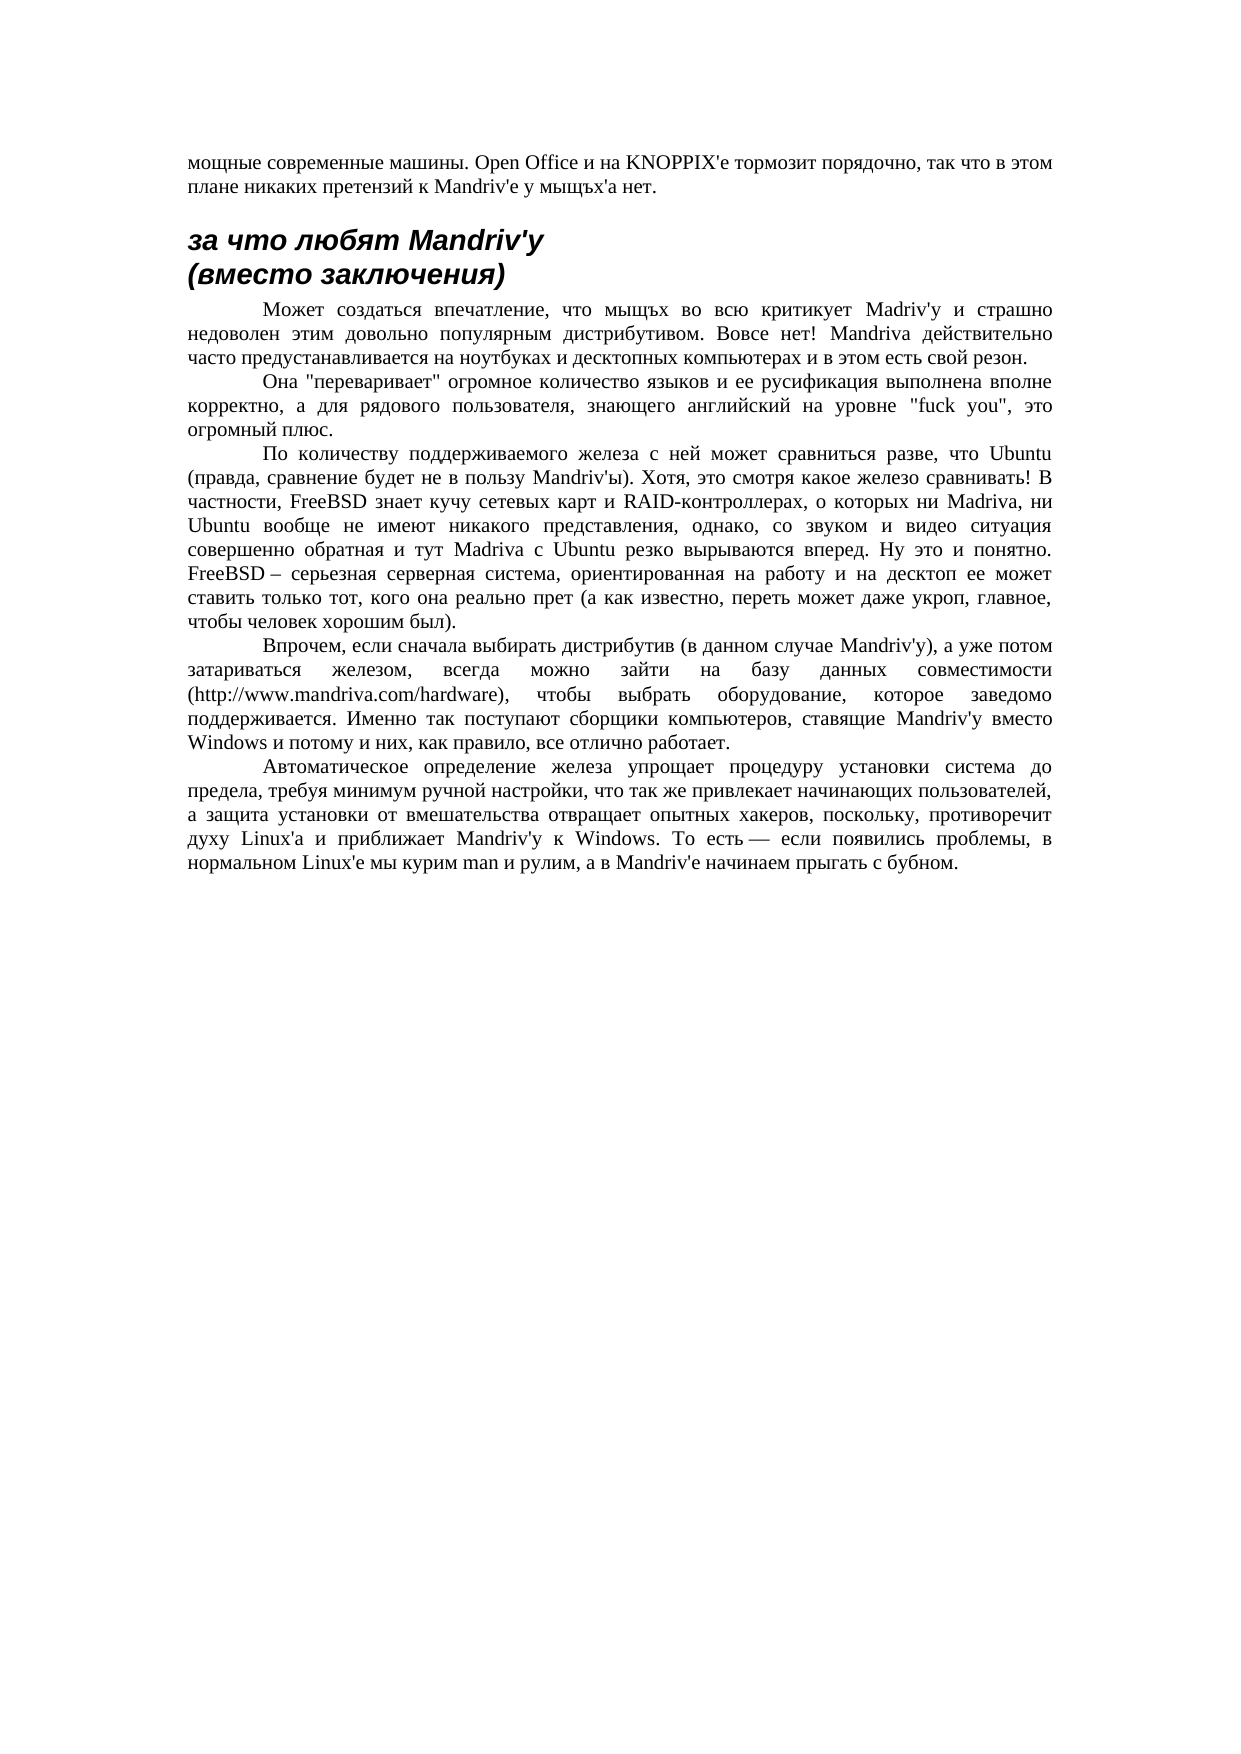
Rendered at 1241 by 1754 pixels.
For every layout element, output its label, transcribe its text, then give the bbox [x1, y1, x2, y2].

text По количеству поддерживаемого железа с ней может сравниться разве, что Ubuntu (правда, сравнение будет не в пользу Mandriv'ы). Хотя, это смотря какое железо сравнивать! В частности, FreeBSD знает кучу сетевых карт и RAID-контроллерах, о которых ни Madriva, ни Ubuntu вообще не имеют никакого представления, однако, со звуком и видео ситуация совершенно обратная и тут Madriva с Ubuntu резко вырываются вперед. Ну это и понятно. FreeBSD – серьезная серверная система, ориентированная на работу и на десктоп ее может ставить только тот, кого она реально прет (а как известно, переть может даже укроп, главное, чтобы человек хорошим был). [187, 441, 1053, 633]
text Может создаться впечатление, что мыщъх во всю критикует Madriv'у и страшно недоволен этим довольно популярным дистрибутивом. Вовсе нет! Mandriva действительно часто предустанавливается на ноутбуках и десктопных компьютерах и в этом есть свой резон. [187, 296, 1053, 369]
text Она "переваривает" огромное количество языков и ее русификация выполнена вполне корректно, а для рядового пользователя, знающего английский на уровне "fuck you", это огромный плюс. [187, 369, 1053, 441]
text Впрочем, если сначала выбирать дистрибутив (в данном случае Mandriv'у), а уже потом затариваться железом, всегда можно зайти на базу данных совместимости (http://www.mandriva.com/hardware), чтобы выбрать оборудование, которое заведомо поддерживается. Именно так поступают сборщики компьютеров, ставящие Mandriv'у вместо Windows и потому и них, как правило, все отлично работает. [187, 633, 1053, 754]
subtitle за что любят Mandriv'у (вместо заключения) [187, 223, 1053, 290]
text мощные современные машины. Open Office и на KNOPPIX'е тормозит порядочно, так что в этом плане никаких претензий к Mandriv'е у мыщъх'а нет. [187, 150, 1053, 198]
text Автоматическое определение железа упрощает процедуру установки система до предела, требуя минимум ручной настройки, что так же привлекает начинающих пользователей, а защита установки от вмешательства отвращает опытных хакеров, поскольку, противоречит духу Linux'а и приближает Mandriv'у к Windows. То есть — если появились проблемы, в нормальном Linux'е мы курим man и рулим, а в Mandriv'е начинаем прыгать с бубном. [187, 754, 1053, 874]
